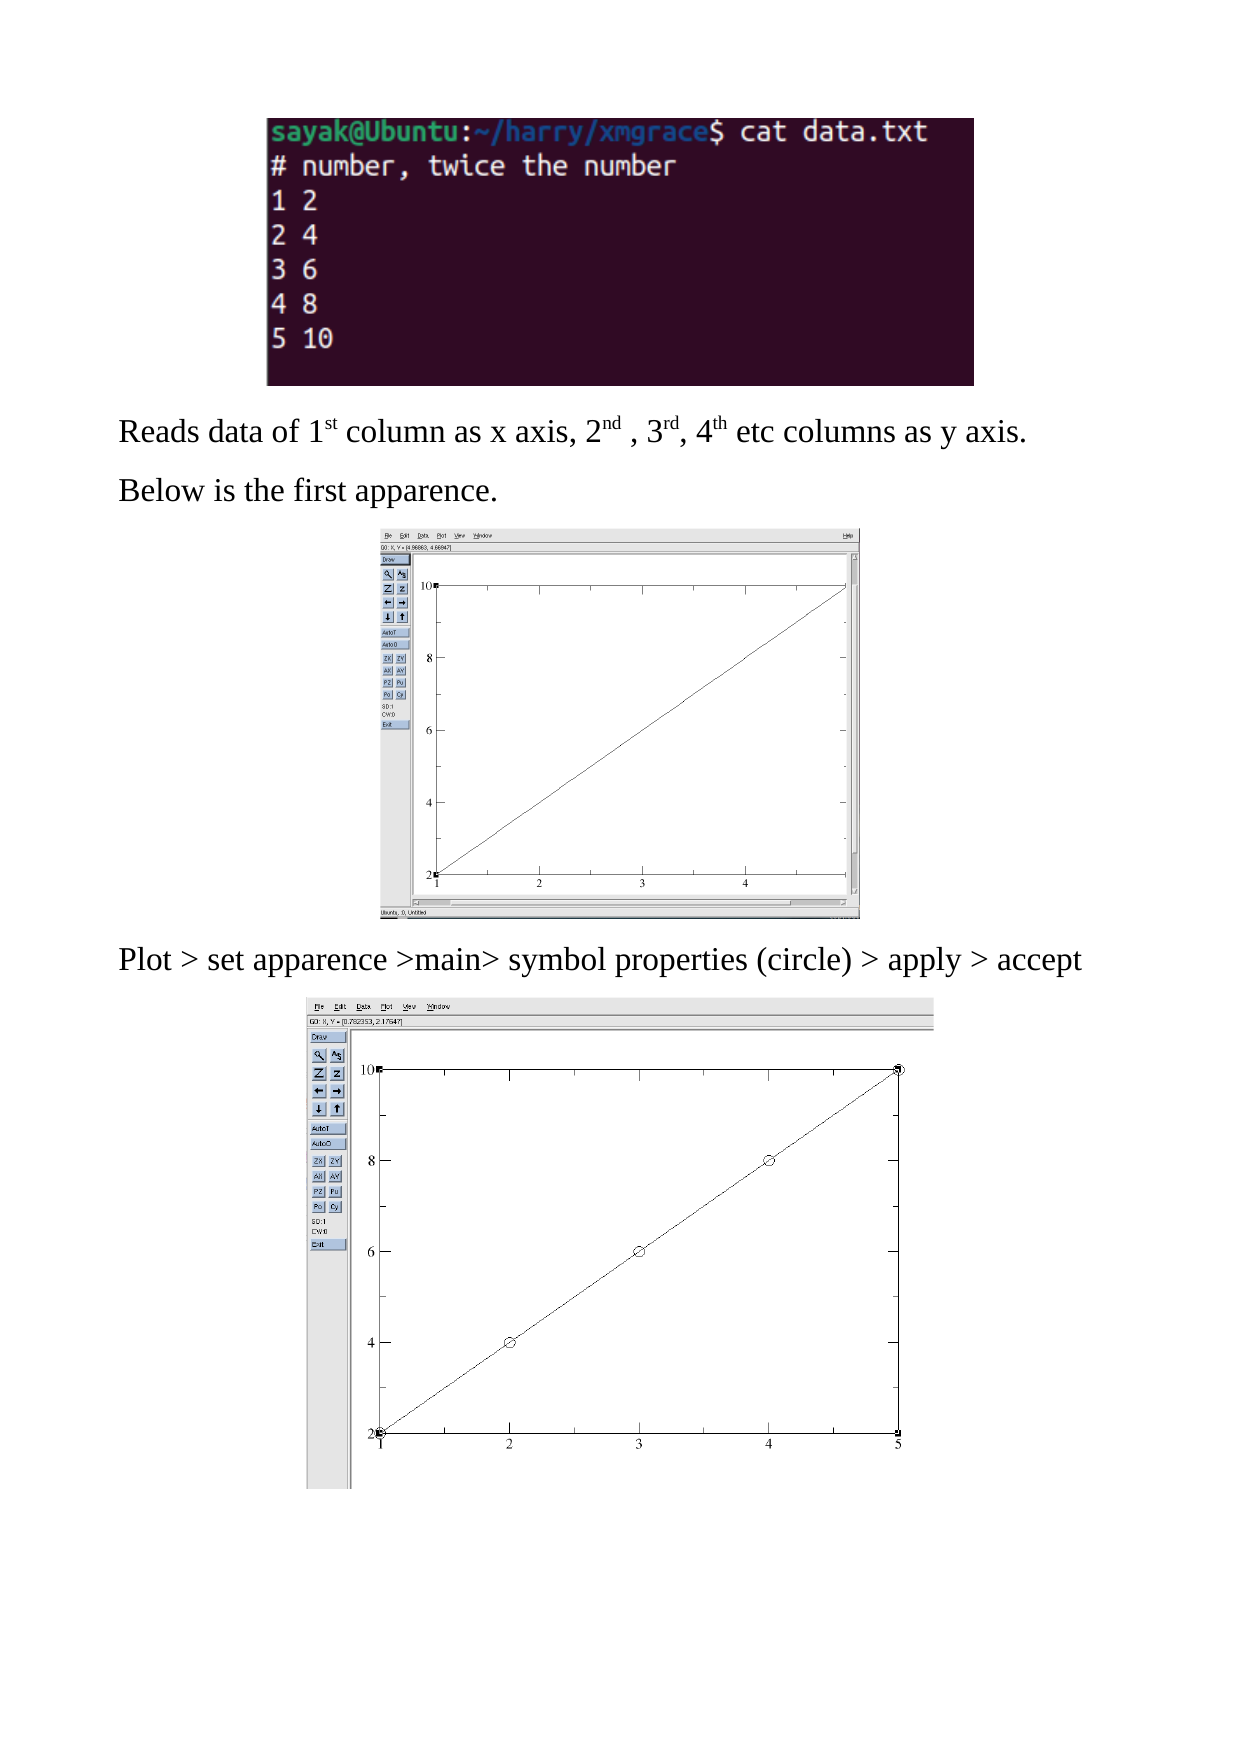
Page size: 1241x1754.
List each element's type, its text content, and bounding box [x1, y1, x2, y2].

text Below is the first apparence. [118, 470, 1122, 508]
text Plot > set apparence >main> symbol properties (circle) > apply > accept [118, 939, 1122, 977]
picture [266, 118, 974, 386]
text Reads data of 1st column as x axis, 2nd , 3rd, 4th etc columns as y axis. [118, 411, 1122, 450]
picture [380, 528, 860, 919]
picture [306, 997, 934, 1489]
